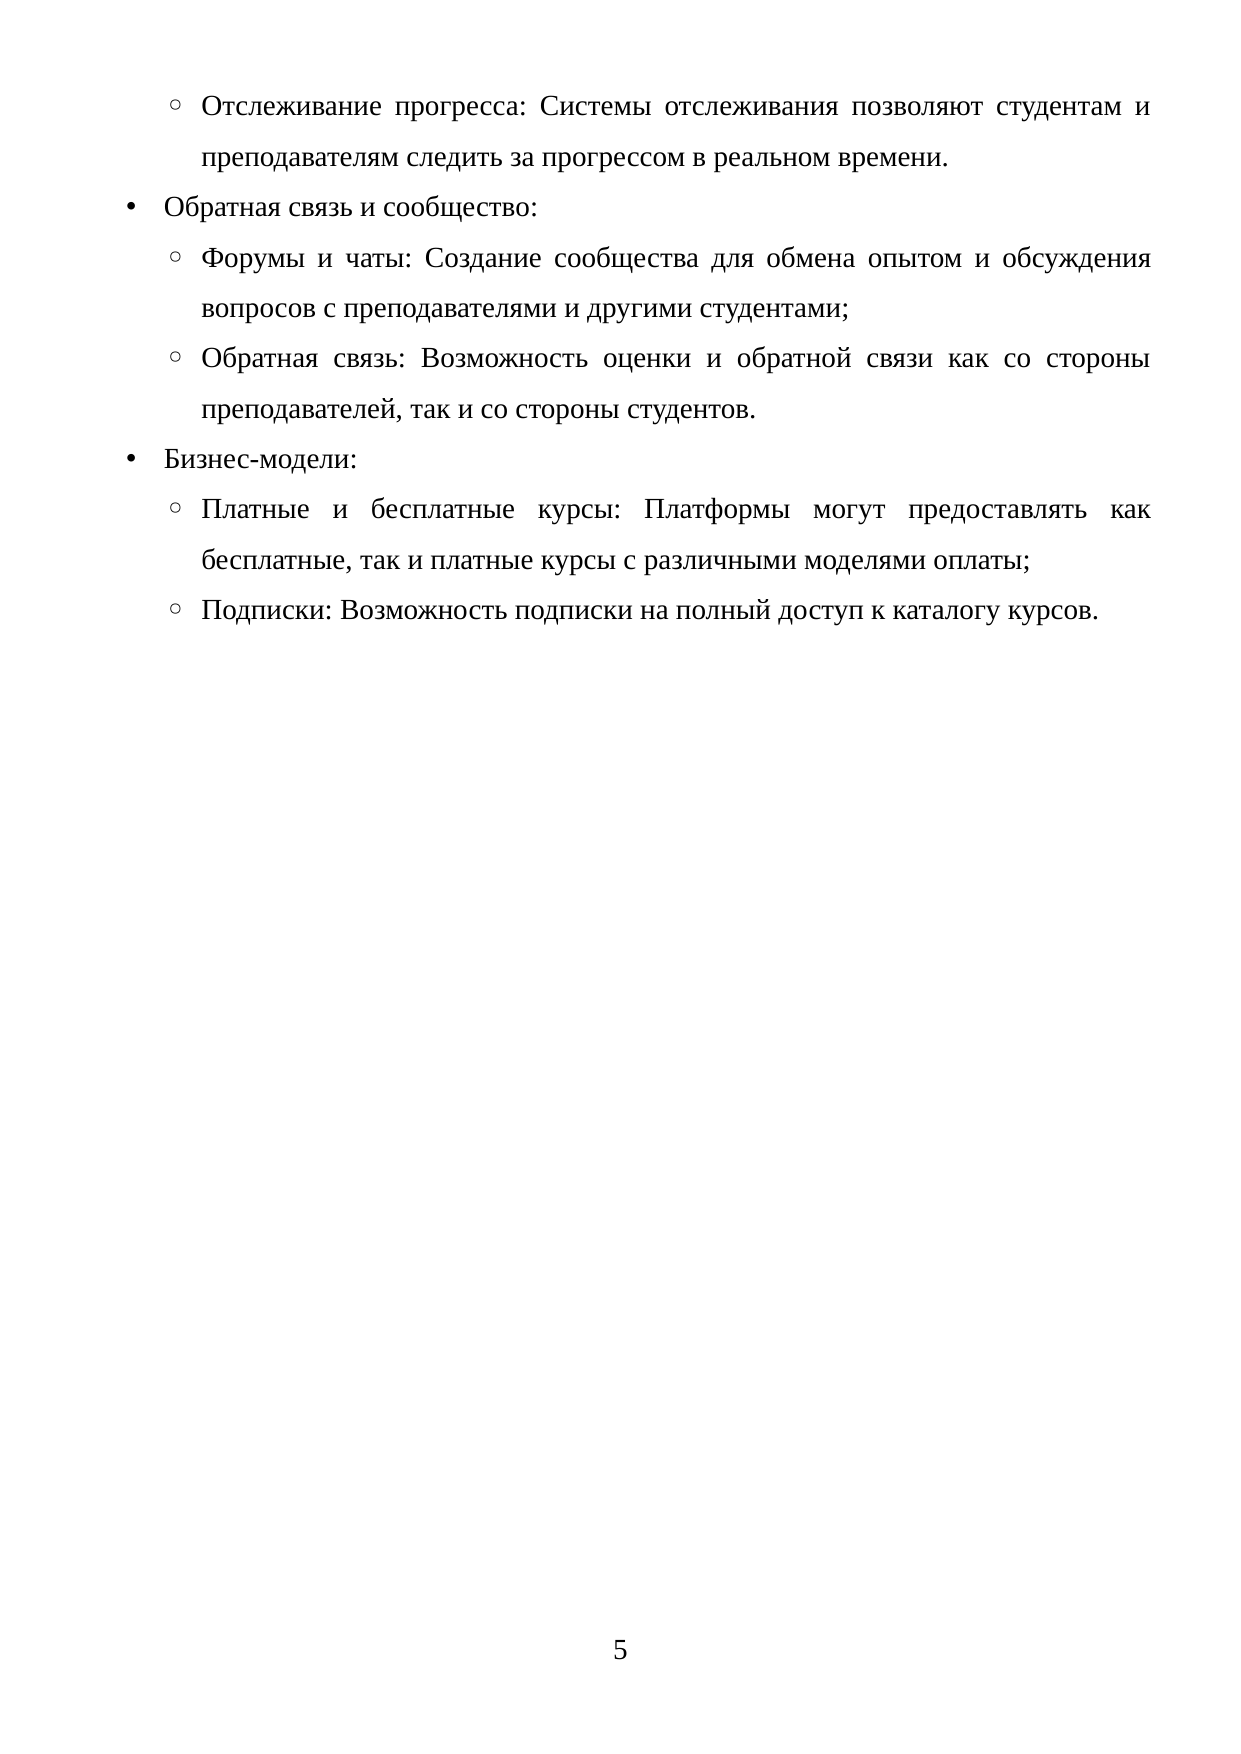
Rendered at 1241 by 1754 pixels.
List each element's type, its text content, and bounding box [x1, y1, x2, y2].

list Бизнес-модели: [126, 441, 1152, 475]
list Форумы и чаты: Создание сообщества для обмена опытом и обсуждения вопросов с преподавателями и другими студентами; [163, 240, 1152, 324]
list Обратная связь и сообщество: [126, 189, 1152, 223]
list Отслеживание прогресса: Системы отслеживания позволяют студентам и преподавателям следить за прогрессом в реальном времени. [163, 88, 1152, 172]
list Платные и бесплатные курсы: Платформы могут предоставлять как бесплатные, так и платные курсы с различными моделями оплаты; [163, 492, 1152, 576]
list Подписки: Возможность подписки на полный доступ к каталогу курсов. [163, 592, 1152, 626]
list Обратная связь: Возможность оценки и обратной связи как со стороны преподавателей, так и со стороны студентов. [163, 340, 1152, 424]
